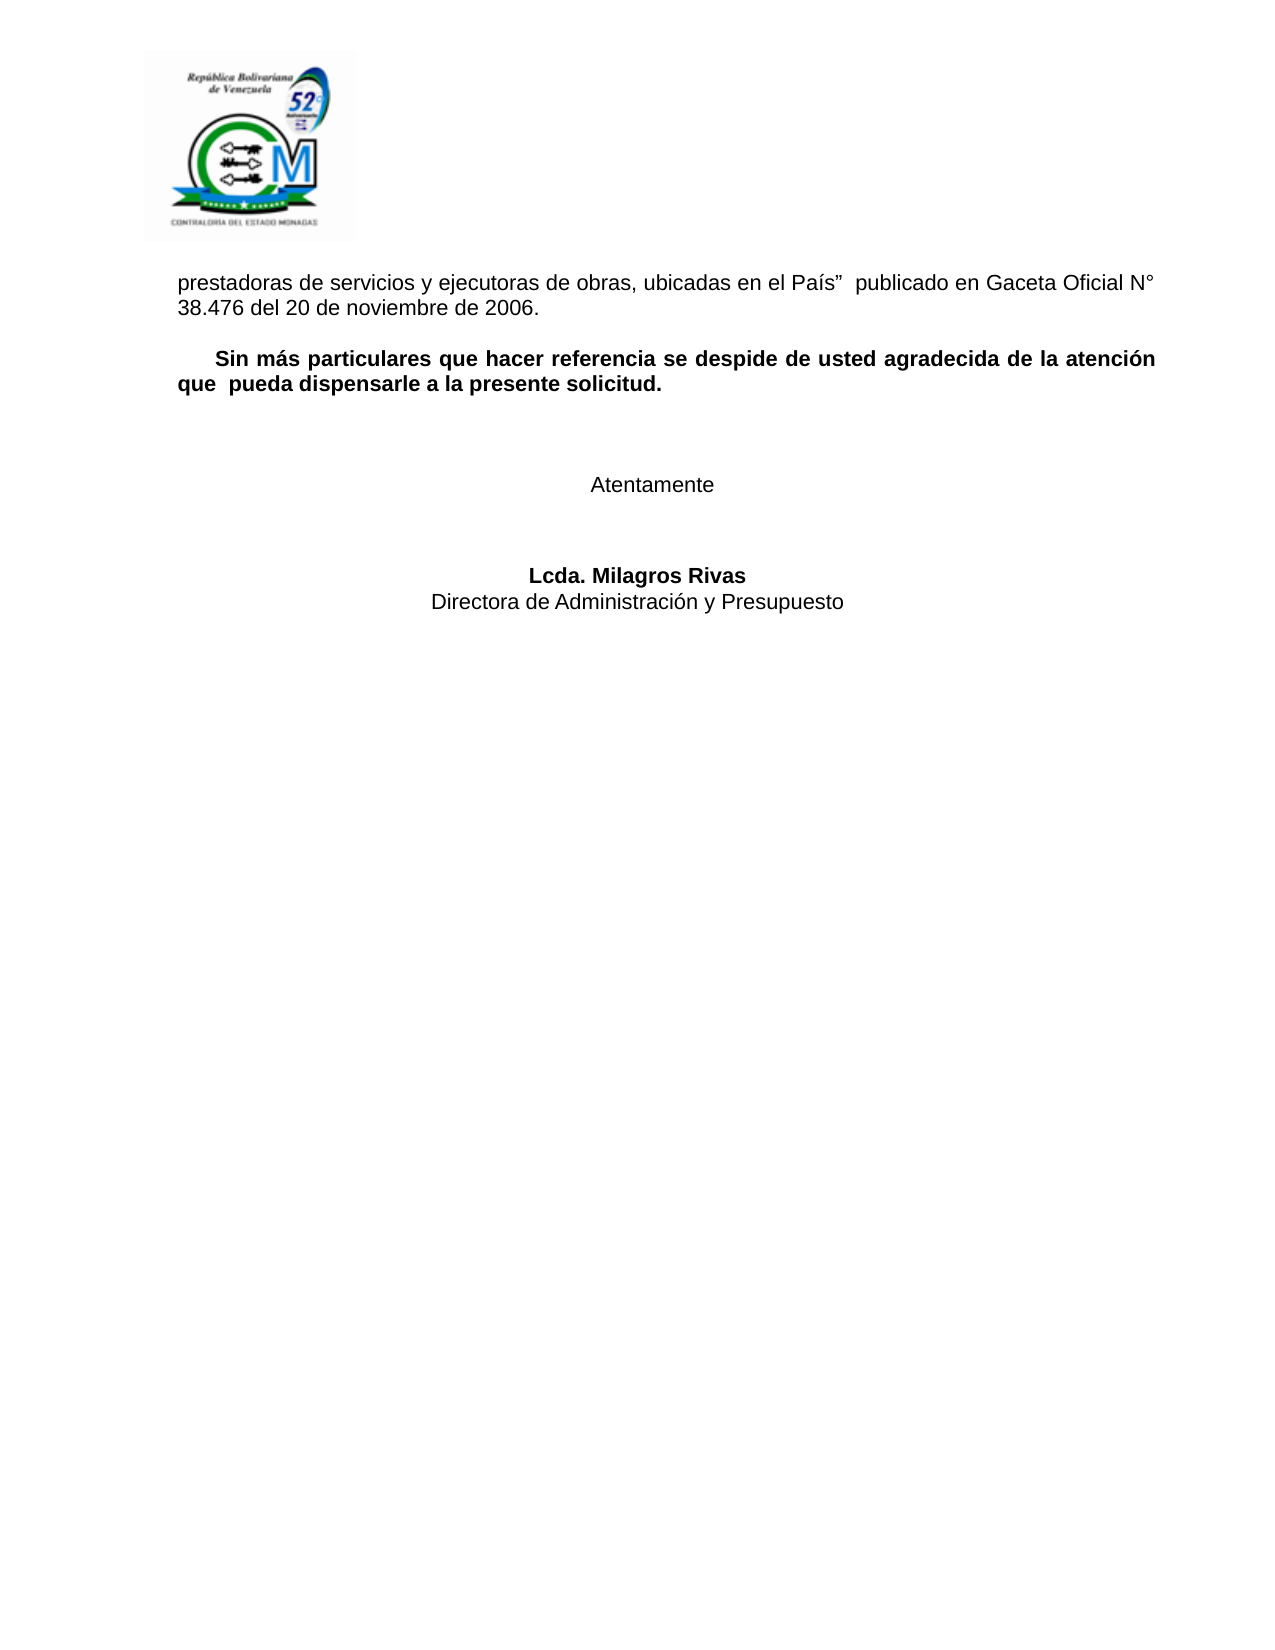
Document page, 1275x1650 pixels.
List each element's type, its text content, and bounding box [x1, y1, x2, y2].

text Sin más particulares que hacer referencia se despide de usted agradecida de la atención que pueda dispensarle a la presente solicitud. [177, 346, 1157, 396]
picture [141, 48, 359, 245]
text Atentamente [148, 471, 1157, 497]
text Directora de Administración y Presupuesto [118, 588, 1157, 614]
text Lcda. Milagros Rivas [118, 563, 1157, 588]
list prestadoras de servicios y ejecutoras de obras, ubicadas en el País” publicado en Gaceta Oficial N° 38.476 del 20 de noviembre de 2006. [148, 270, 1157, 320]
